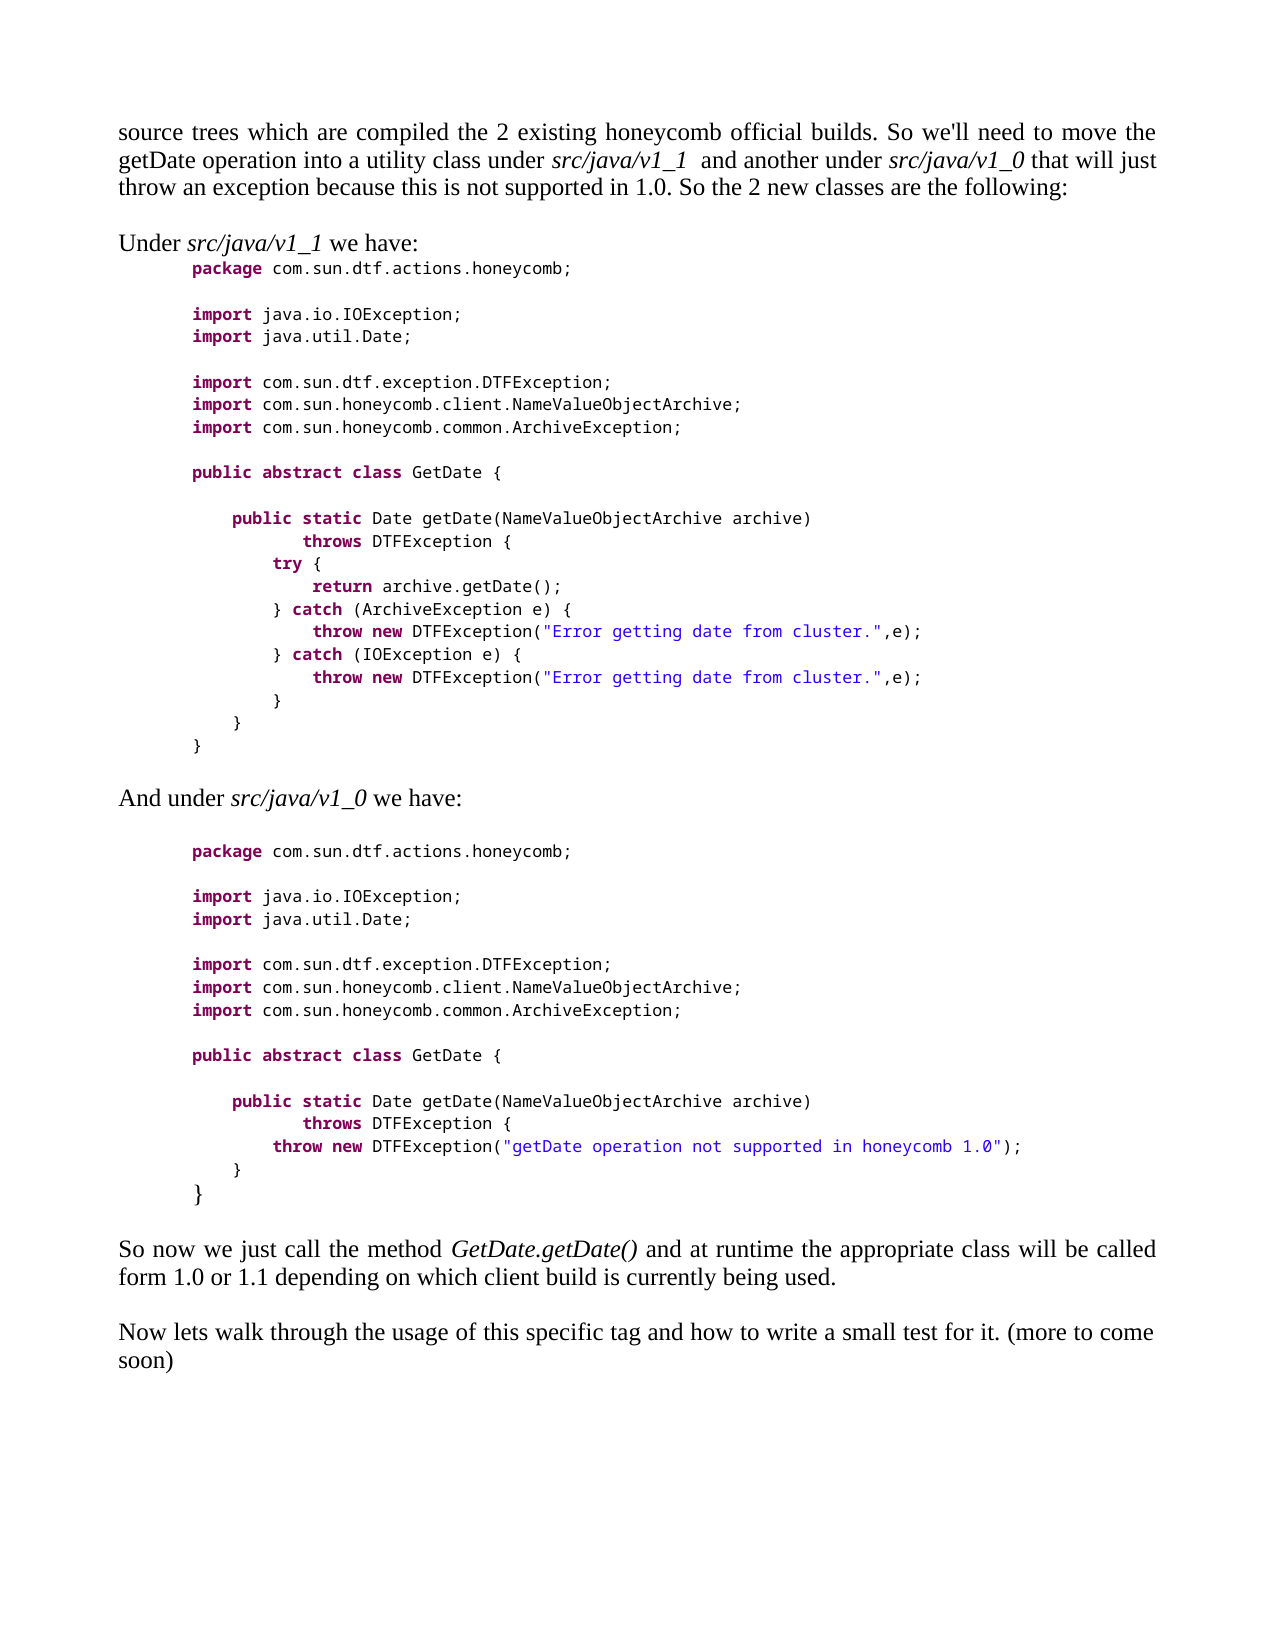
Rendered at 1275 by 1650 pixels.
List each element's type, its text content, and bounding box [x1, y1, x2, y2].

text package com.sun.dtf.actions.honeycomb; [192, 839, 1157, 862]
text import java.util.Date; [192, 325, 1157, 347]
text Now lets walk through the usage of this specific tag and how to write a small test for it. (more to come soon) [118, 1318, 1157, 1374]
text } [192, 1157, 1157, 1180]
text import java.io.IOException; [192, 302, 1157, 325]
text So now we just call the method GetDate.getDate() and at runtime the appropriate class will be called form 1.0 or 1.1 depending on which client build is currently being used. [118, 1235, 1157, 1291]
text public static Date getDate(NameValueObjectArchive archive) [192, 506, 1157, 529]
text import com.sun.honeycomb.client.NameValueObjectArchive; [192, 976, 1157, 998]
text } catch (ArchiveException e) { [192, 597, 1157, 620]
text } catch (IOException e) { [192, 643, 1157, 665]
text } [192, 733, 1157, 756]
text } [192, 688, 1157, 711]
text Under src/java/v1_1 we have: [118, 229, 1157, 257]
text } [192, 1180, 1157, 1208]
text throw new DTFException("getDate operation not supported in honeycomb 1.0"); [192, 1134, 1157, 1157]
text import java.util.Date; [192, 907, 1157, 930]
text } [192, 711, 1157, 733]
text public abstract class GetDate { [192, 1044, 1157, 1066]
text And under src/java/v1_0 we have: [118, 784, 1157, 812]
text return archive.getDate(); [192, 574, 1157, 597]
text throws DTFException { [192, 1112, 1157, 1134]
text import com.sun.dtf.exception.DTFException; [192, 370, 1157, 393]
text throws DTFException { [192, 529, 1157, 552]
text import java.io.IOException; [192, 885, 1157, 907]
text package com.sun.dtf.actions.honeycomb; [192, 257, 1157, 279]
text try { [192, 552, 1157, 574]
text import com.sun.dtf.exception.DTFException; [192, 953, 1157, 976]
text import com.sun.honeycomb.client.NameValueObjectArchive; [192, 393, 1157, 416]
text public abstract class GetDate { [192, 461, 1157, 484]
text public static Date getDate(NameValueObjectArchive archive) [192, 1089, 1157, 1112]
text import com.sun.honeycomb.common.ArchiveException; [192, 998, 1157, 1021]
text throw new DTFException("Error getting date from cluster.",e); [192, 665, 1157, 688]
text source trees which are compiled the 2 existing honeycomb official builds. So we'll need to move the getDate operation into a utility class under src/java/v1_1 and another under src/java/v1_0 that will just throw an exception because this is not supported in 1.0. So the 2 new classes are the following: [118, 118, 1157, 201]
text throw new DTFException("Error getting date from cluster.",e); [192, 620, 1157, 643]
text import com.sun.honeycomb.common.ArchiveException; [192, 416, 1157, 438]
